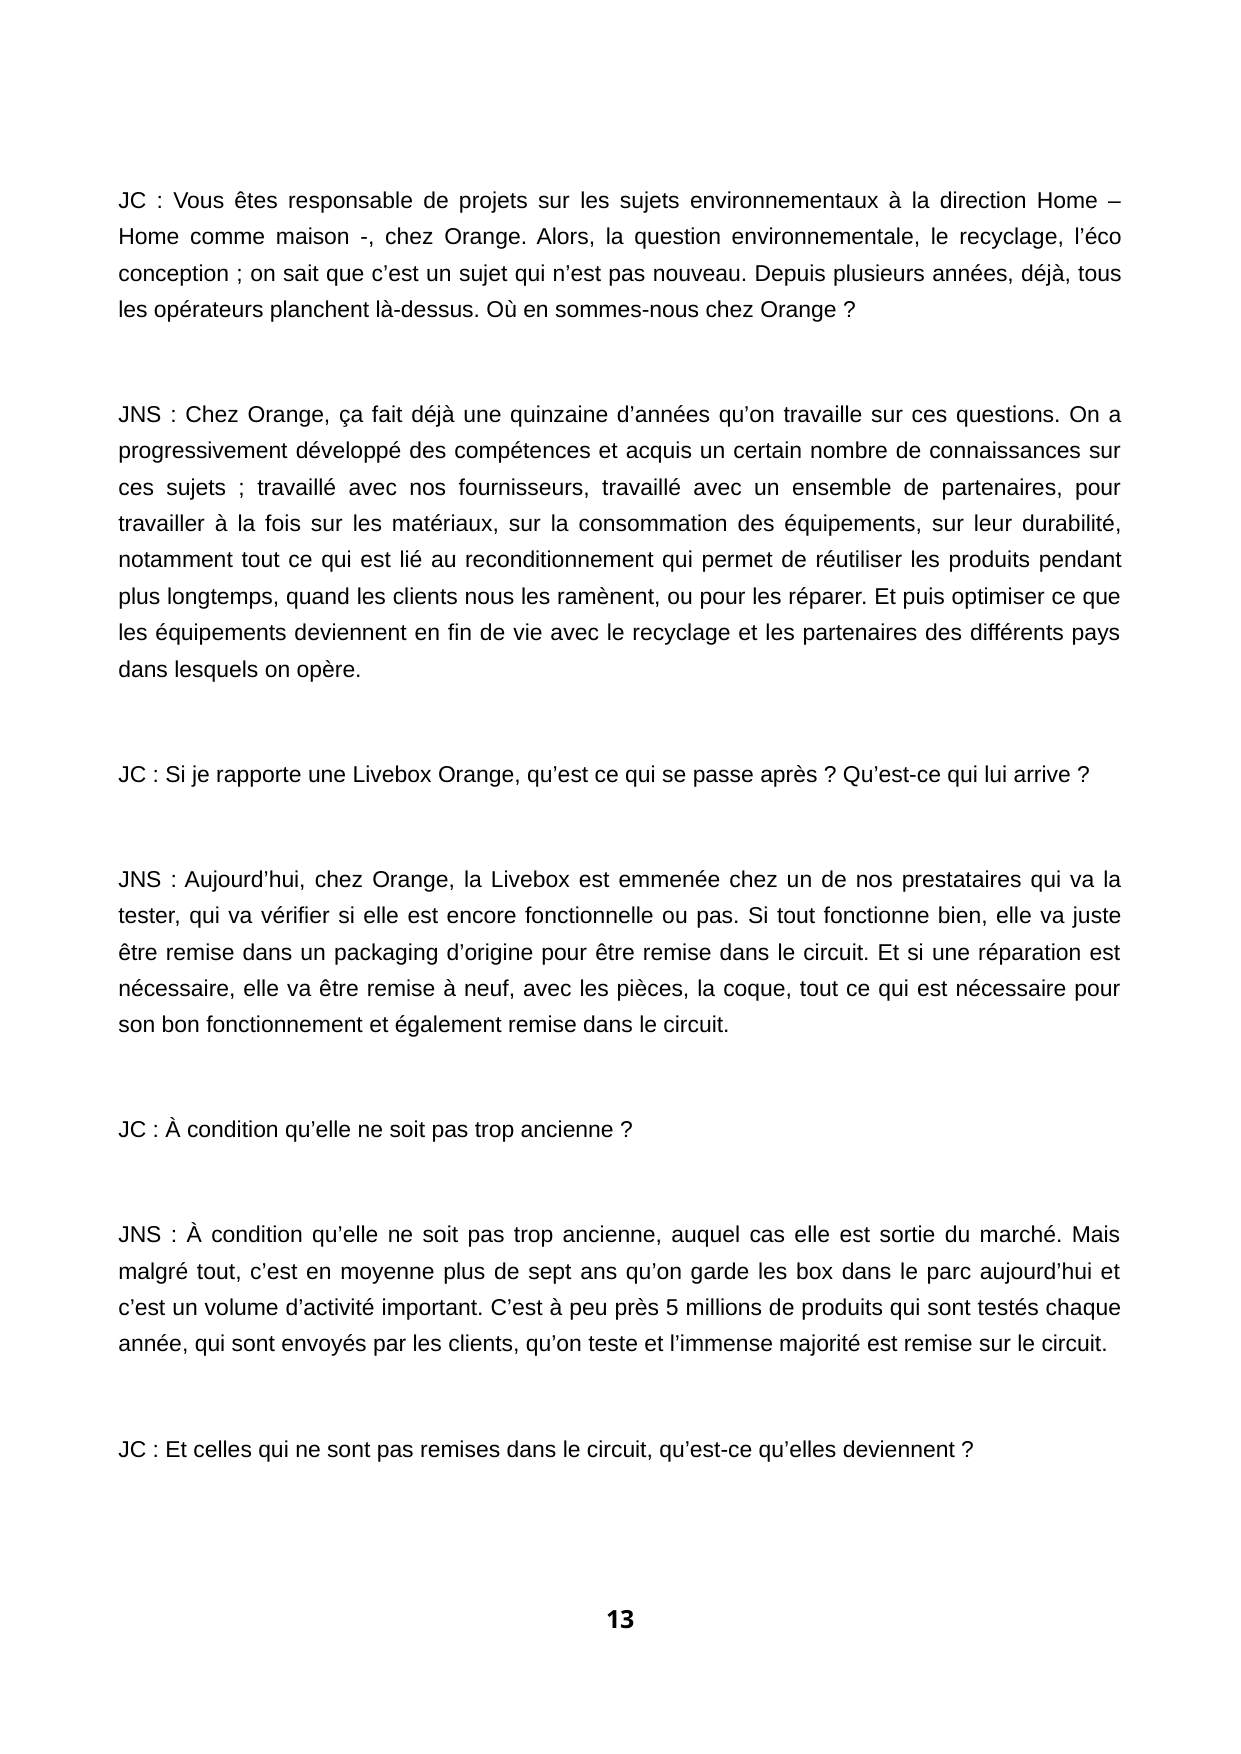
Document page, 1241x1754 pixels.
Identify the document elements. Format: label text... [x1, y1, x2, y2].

text JC : À condition qu’elle ne soit pas trop ancienne ? [118, 1116, 1122, 1143]
text JC : Vous êtes responsable de projets sur les sujets environnementaux à la direction Home – Home comme maison -, chez Orange. Alors, la question environnementale, le recyclage, l’éco conception ; on sait que c’est un sujet qui n’est pas nouveau. Depuis plusieurs années, déjà, tous les opérateurs planchent là-dessus. Où en sommes-nous chez Orange ? [118, 187, 1122, 322]
text JNS : À condition qu’elle ne soit pas trop ancienne, auquel cas elle est sortie du marché. Mais malgré tout, c’est en moyenne plus de sept ans qu’on garde les box dans le parc aujourd’hui et c’est un volume d’activité important. C’est à peu près 5 millions de produits qui sont testés chaque année, qui sont envoyés par les clients, qu’on teste et l’immense majorité est remise sur le circuit. [118, 1221, 1122, 1357]
text JNS : Chez Orange, ça fait déjà une quinzaine d’années qu’on travaille sur ces questions. On a progressivement développé des compétences et acquis un certain nombre de connaissances sur ces sujets ; travaillé avec nos fournisseurs, travaillé avec un ensemble de partenaires, pour travailler à la fois sur les matériaux, sur la consommation des équipements, sur leur durabilité, notamment tout ce qui est lié au reconditionnement qui permet de réutiliser les produits pendant plus longtemps, quand les clients nous les ramènent, ou pour les réparer. Et puis optimiser ce que les équipements deviennent en fin de vie avec le recyclage et les partenaires des différents pays dans lesquels on opère. [118, 401, 1122, 682]
text JC : Et celles qui ne sont pas remises dans le circuit, qu’est-ce qu’elles deviennent ? [118, 1436, 1122, 1462]
text JNS : Aujourd’hui, chez Orange, la Livebox est emmenée chez un de nos prestataires qui va la tester, qui va vérifier si elle est encore fonctionnelle ou pas. Si tout fonctionne bien, elle va juste être remise dans un packaging d’origine pour être remise dans le circuit. Et si une réparation est nécessaire, elle va être remise à neuf, avec les pièces, la coque, tout ce qui est nécessaire pour son bon fonctionnement et également remise dans le circuit. [118, 866, 1122, 1037]
text JC : Si je rapporte une Livebox Orange, qu’est ce qui se passe après ? Qu’est-ce qui lui arrive ? [118, 761, 1122, 787]
